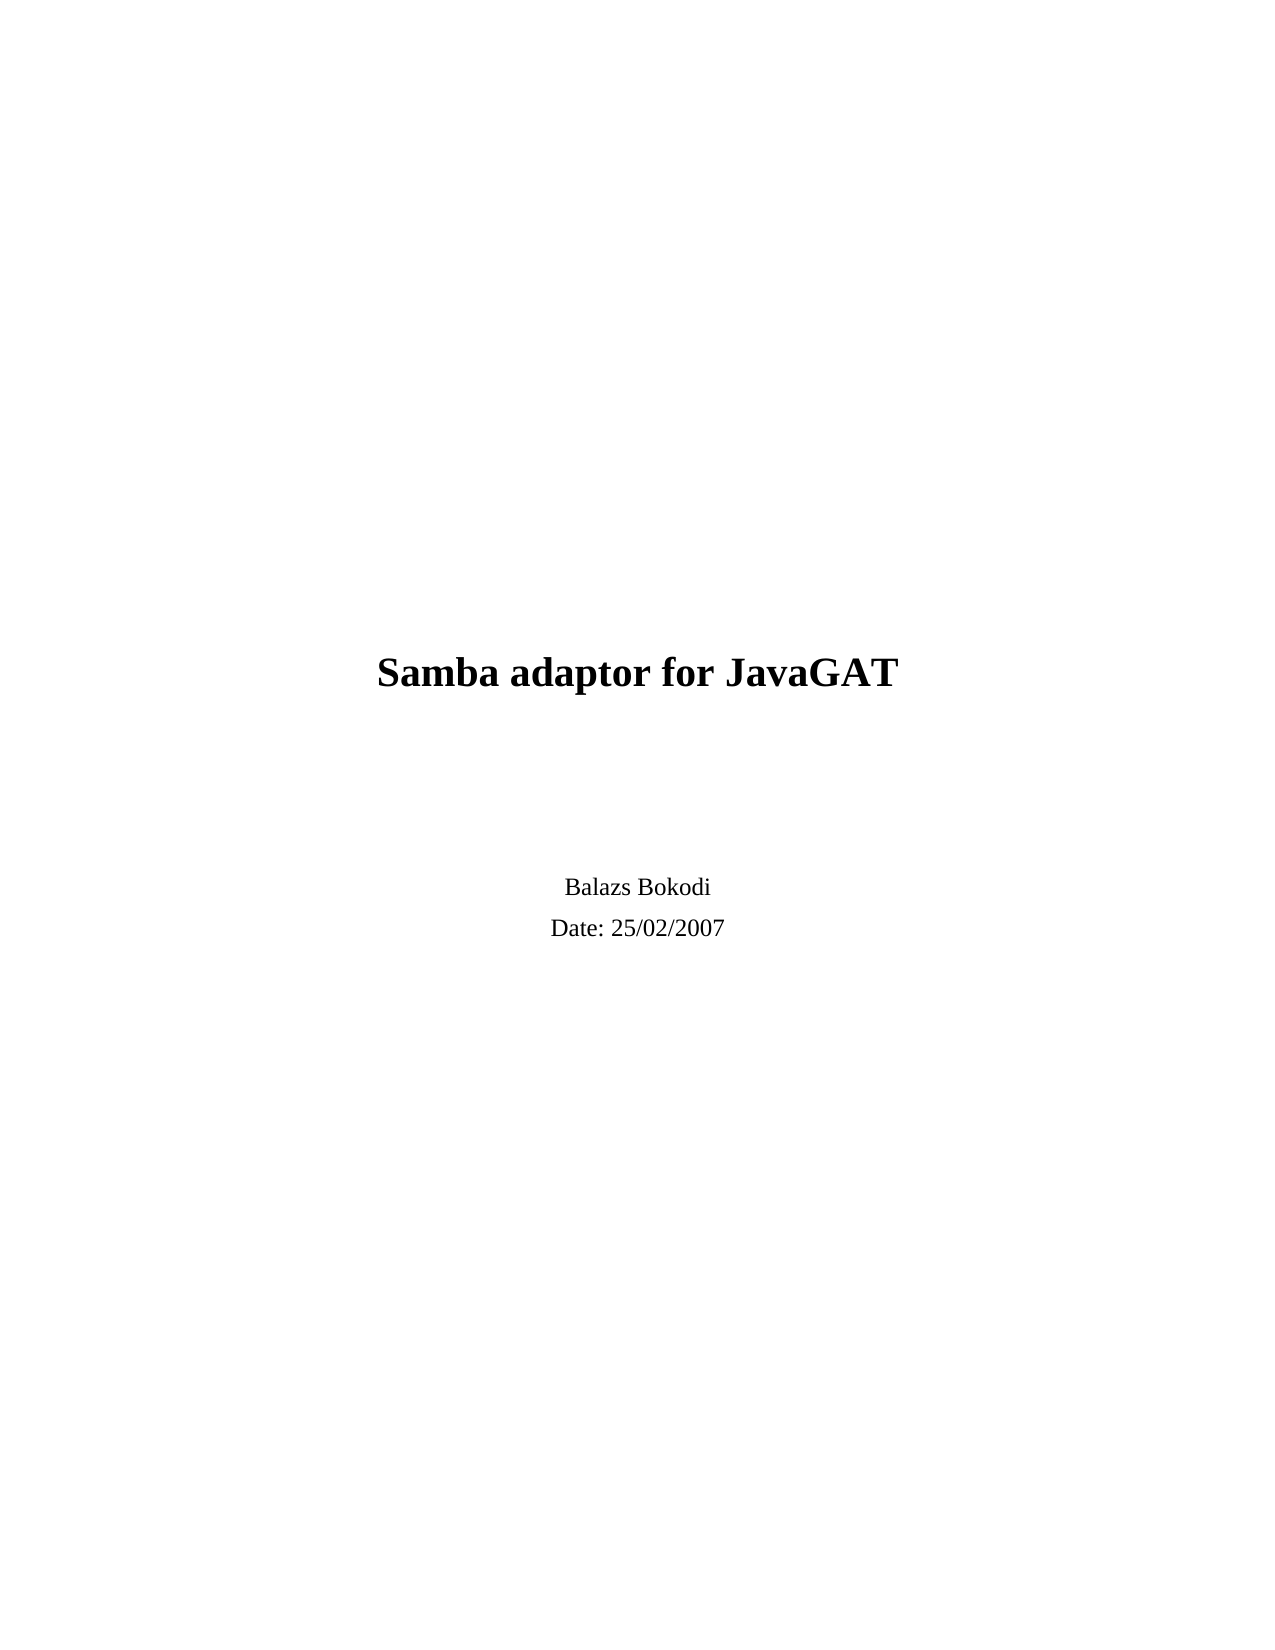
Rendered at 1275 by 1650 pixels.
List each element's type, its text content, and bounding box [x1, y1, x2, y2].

text Date: 25/02/2007 [118, 914, 1157, 942]
text Balazs Bokodi [118, 873, 1157, 901]
title Samba adaptor for JavaGAT [118, 649, 1157, 696]
